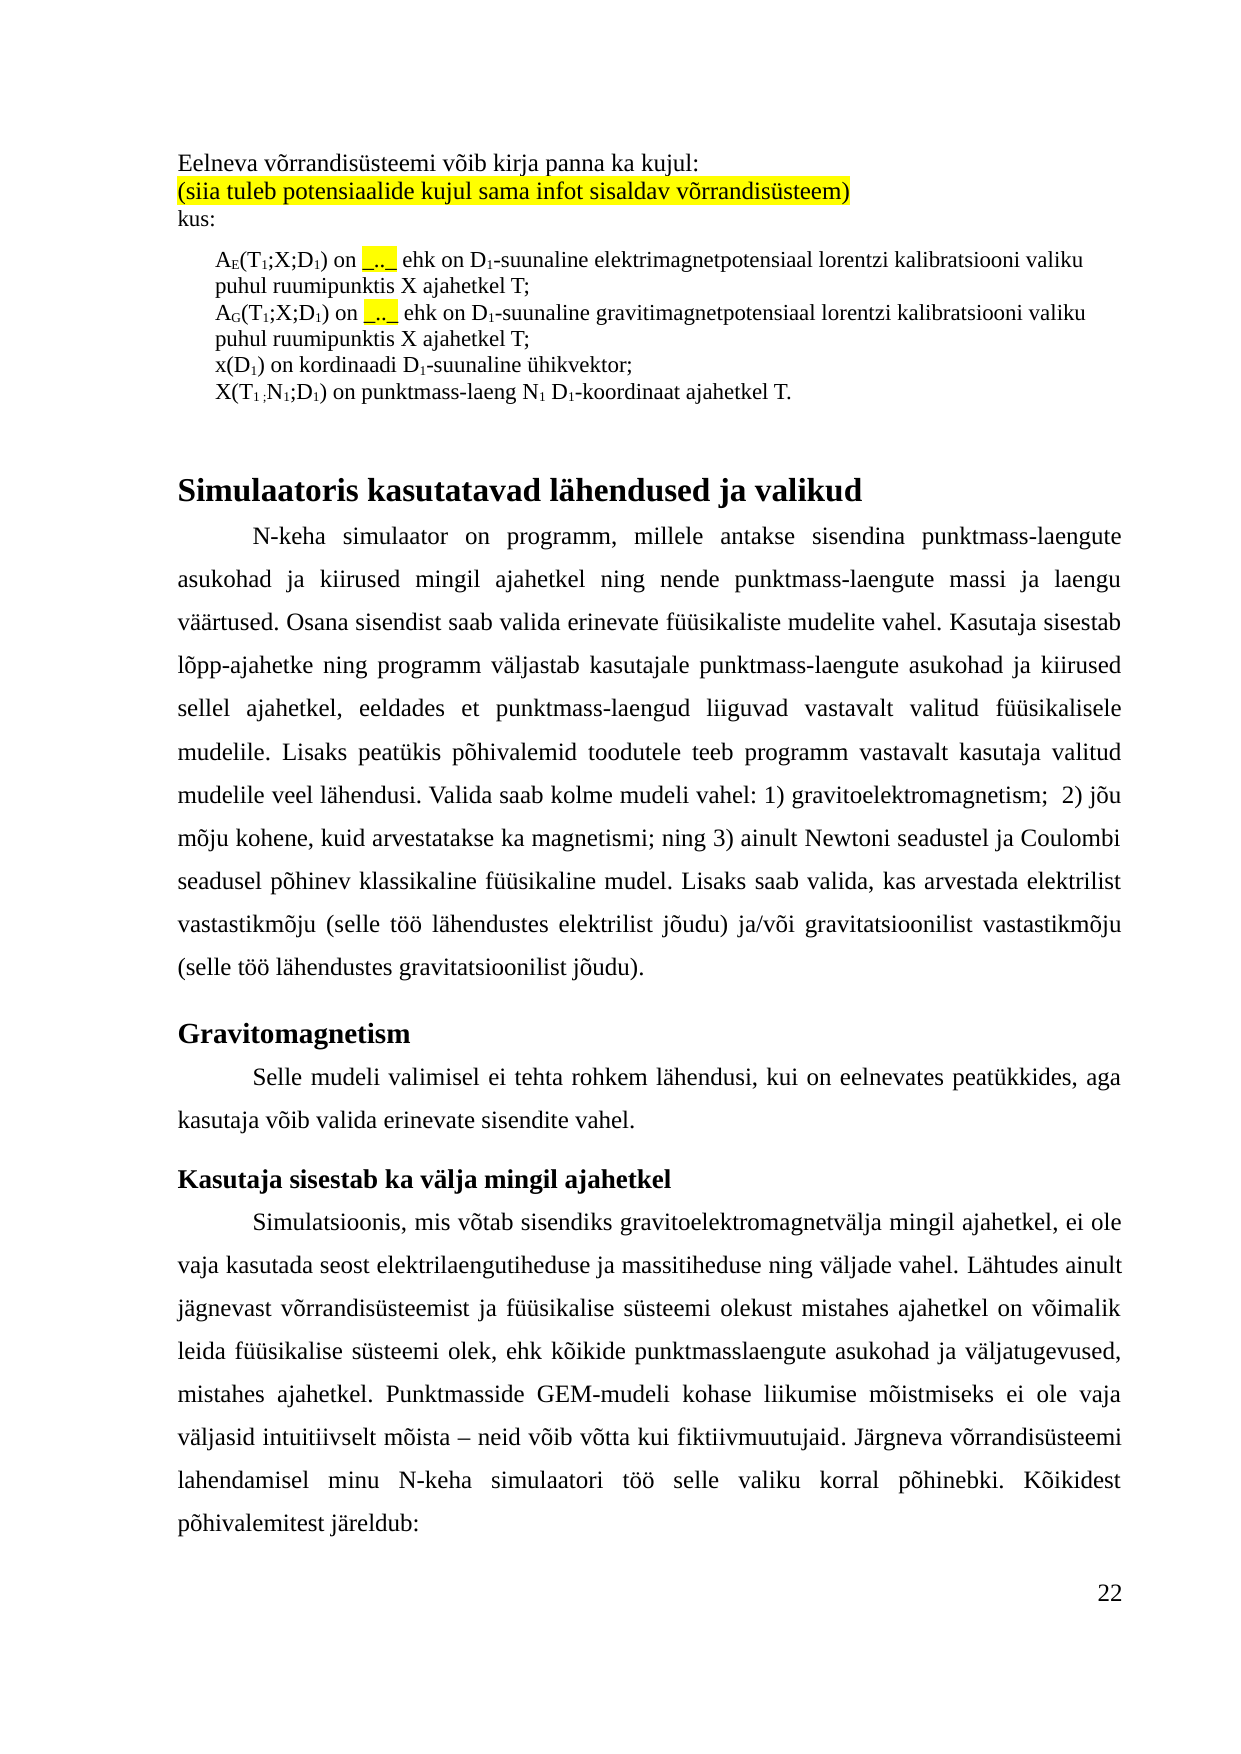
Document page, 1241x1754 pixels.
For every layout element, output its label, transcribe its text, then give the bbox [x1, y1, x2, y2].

text Eelneva võrrandisüsteemi võib kirja panna ka kujul: (siia tuleb potensiaalide kujul sama infot sisaldav võrrandisüsteem) kus: [177, 148, 1122, 231]
subtitle Kasutaja sisestab ka välja mingil ajahetkel [177, 1163, 1122, 1194]
text Selle mudeli valimisel ei tehta rohkem lähendusi, kui on eelnevates peatükkides, aga kasutaja võib valida erinevate sisendite vahel. [177, 1062, 1122, 1134]
subtitle Gravitomagnetism [177, 1016, 1122, 1050]
text Simulatsioonis, mis võtab sisendiks gravitoelektromagnetvälja mingil ajahetkel, ei ole vaja kasutada seost elektrilaengutiheduse ja massitiheduse ning väljade vahel. Lähtudes ainult jägnevast võrrandisüsteemist ja füüsikalise süsteemi olekust mistahes ajahetkel on võimalik leida füüsikalise süsteemi olek, ehk kõikide punktmasslaengute asukohad ja väljatugevused, mistahes ajahetkel. Punktmasside GEM-mudeli kohase liikumise mõistmiseks ei ole vaja väljasid intuitiivselt mõista – neid võib võtta kui fiktiivmuutujaid. Järgneva võrrandisüsteemi lahendamisel minu N-keha simulaatori töö selle valiku korral põhinebki. Kõikidest põhivalemitest järeldub: [177, 1207, 1122, 1537]
text N-keha simulaator on programm, millele antakse sisendina punktmass-laengute asukohad ja kiirused mingil ajahetkel ning nende punktmass-laengute massi ja laengu väärtused. Osana sisendist saab valida erinevate füüsikaliste mudelite vahel. Kasutaja sisestab lõpp-ajahetke ning programm väljastab kasutajale punktmass-laengute asukohad ja kiirused sellel ajahetkel, eeldades et punktmass-laengud liiguvad vastavalt valitud füüsikalisele mudelile. Lisaks peatükis põhivalemid toodutele teeb programm vastavalt kasutaja valitud mudelile veel lähendusi. Valida saab kolme mudeli vahel: 1) gravitoelektromagnetism; 2) jõu mõju kohene, kuid arvestatakse ka magnetismi; ning 3) ainult Newtoni seadustel ja Coulombi seadusel põhinev klassikaline füüsikaline mudel. Lisaks saab valida, kas arvestada elektrilist vastastikmõju (selle töö lähendustes elektrilist jõudu) ja/või gravitatsioonilist vastastikmõju (selle töö lähendustes gravitatsioonilist jõudu). [177, 521, 1122, 981]
text AE(T1;X;D1) on _.._ ehk on D1-suunaline elektrimagnetpotensiaal lorentzi kalibratsiooni valiku puhul ruumipunktis X ajahetkel T; AG(T1;X;D1) on _.._ ehk on D1-suunaline gravitimagnetpotensiaal lorentzi kalibratsiooni valiku puhul ruumipunktis X ajahetkel T; x(D1) on kordinaadi D1-suunaline ühikvektor; X(T1 ;N1;D1) on punktmass-laeng N1 D1-koordinaat ajahetkel T. [215, 246, 1122, 404]
subtitle Simulaatoris kasutatavad lähendused ja valikud [177, 470, 1122, 508]
